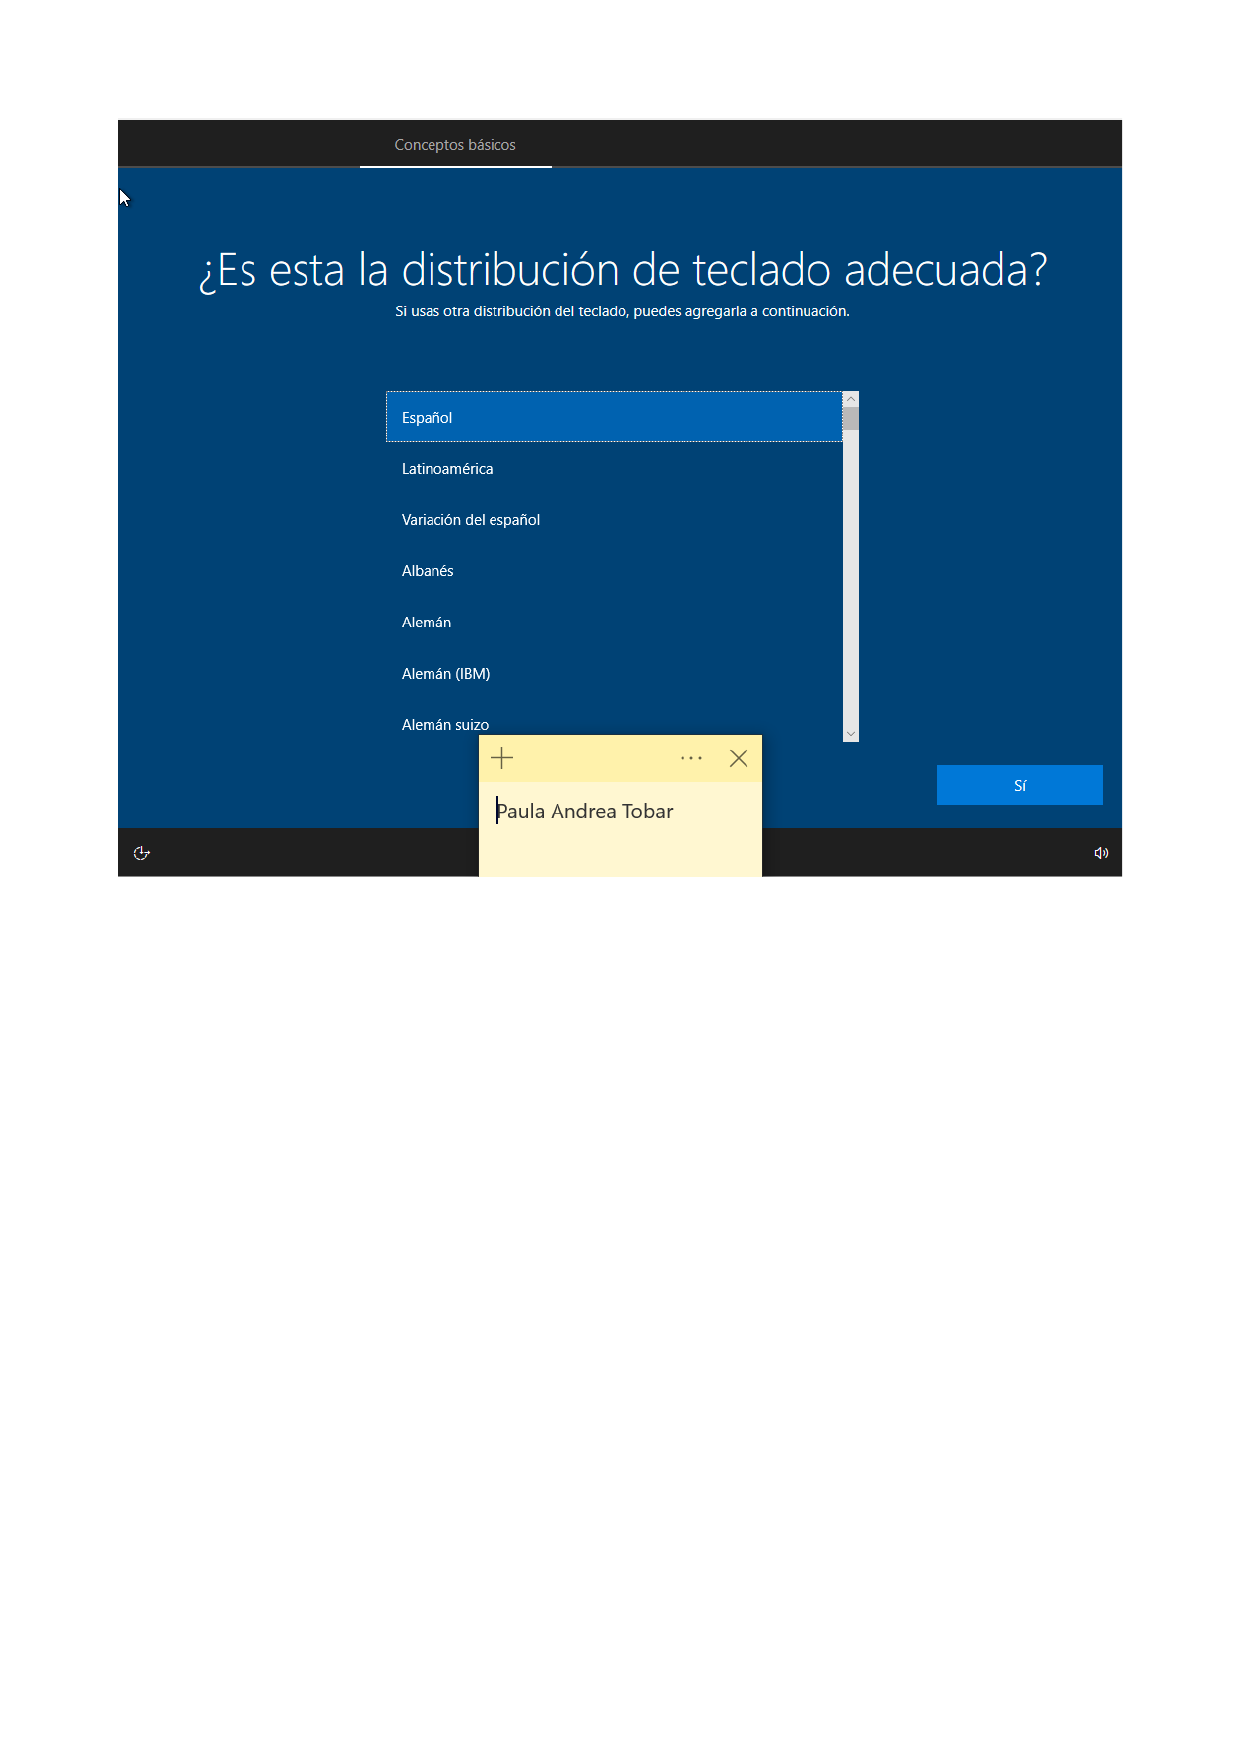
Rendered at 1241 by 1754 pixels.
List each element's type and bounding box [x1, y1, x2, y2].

picture [118, 118, 1123, 877]
